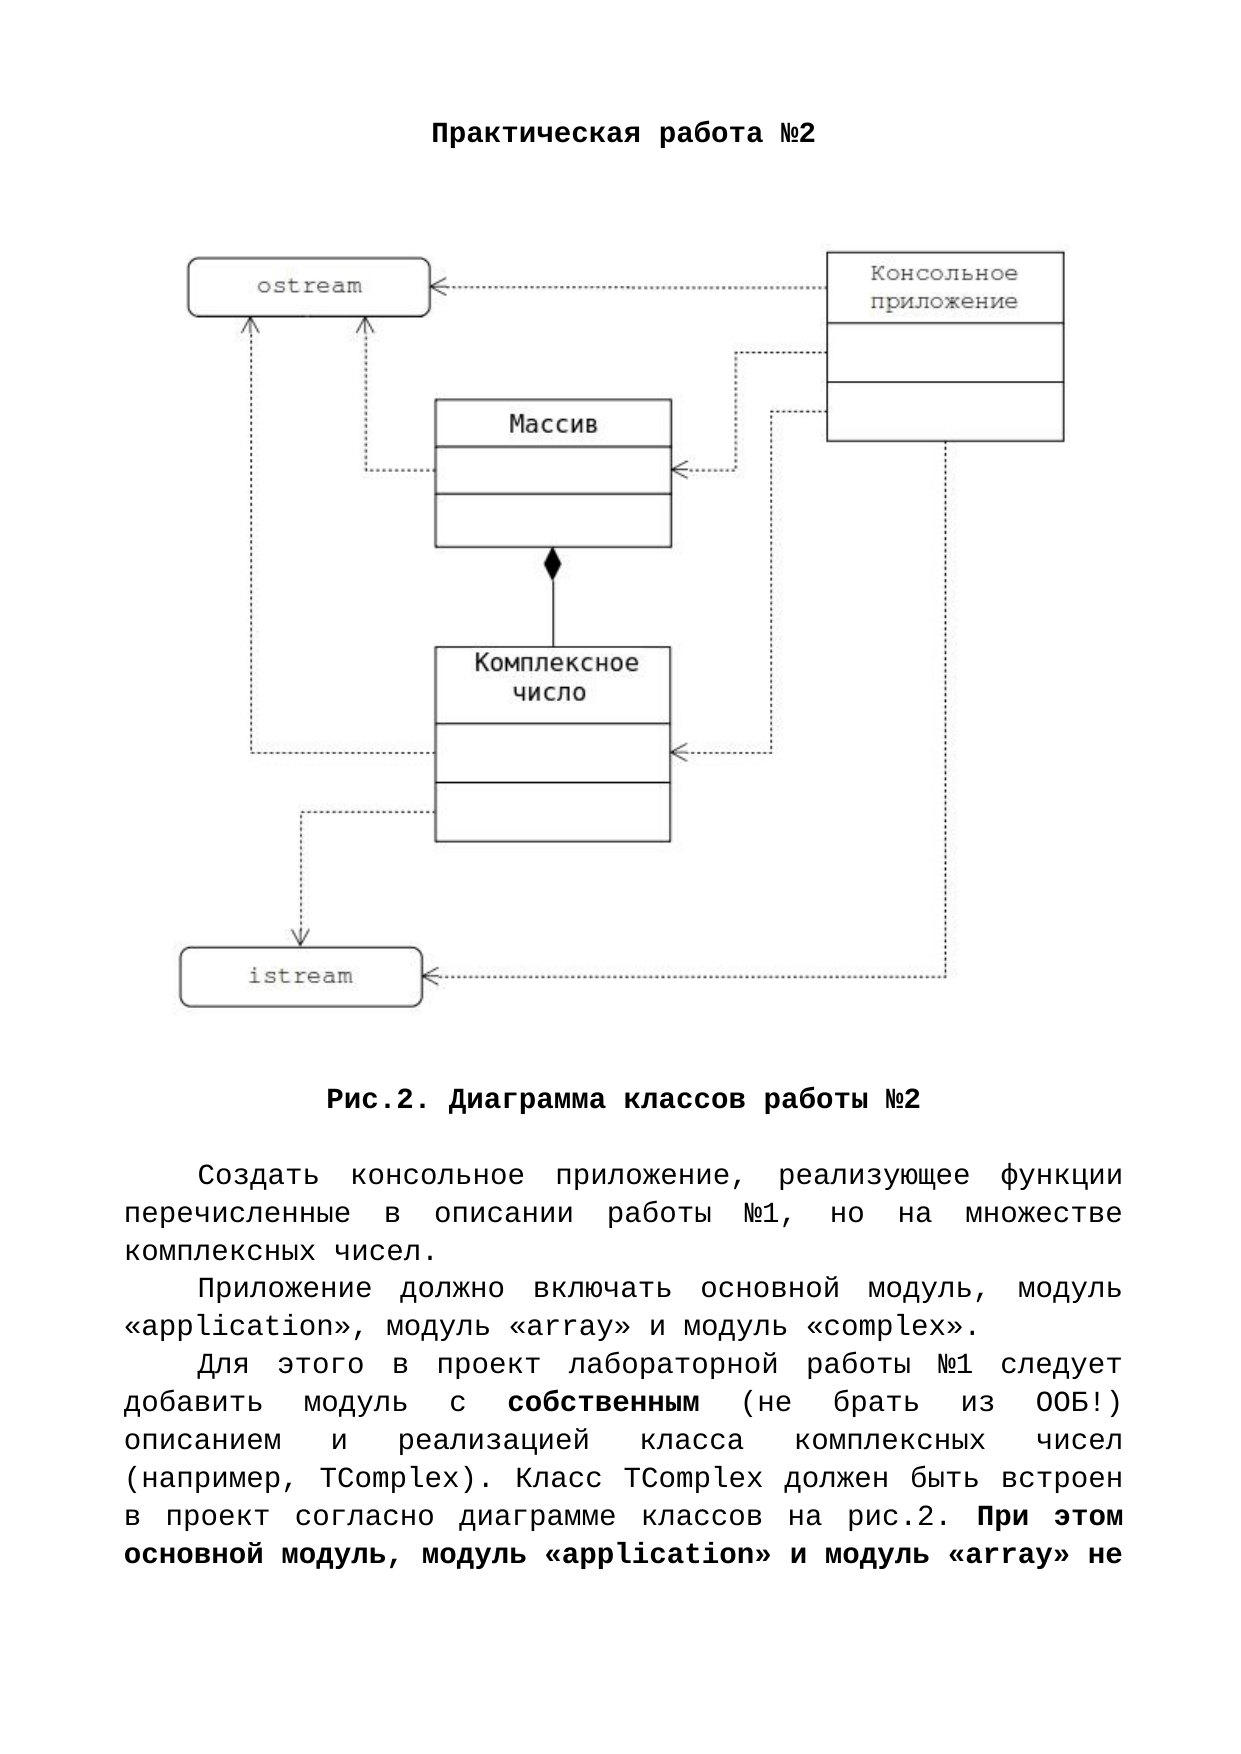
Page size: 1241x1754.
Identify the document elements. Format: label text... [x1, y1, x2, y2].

text Практическая работа №2 [123, 118, 1123, 151]
text Создать консольное приложение, реализующее функции перечисленные в описании работы №1, но на множестве комплексных чисел. [123, 1160, 1123, 1269]
picture [123, 194, 1124, 1075]
text Для этого в проект лабораторной работы №1 следует добавить модуль с собственным (не брать из ООБ!) описанием и реализацией класса комплексных чисел (например, TComplex). Класс TComplex должен быть встроен в проект согласно диаграмме классов на рис.2. При этом основной модуль, модуль «application» и модуль «array» не [123, 1349, 1123, 1572]
text Рис.2. Диаграмма классов работы №2 [123, 1075, 1123, 1117]
text Приложение должно включать основной модуль, модуль «application», модуль «array» и модуль «complex». [123, 1274, 1123, 1344]
